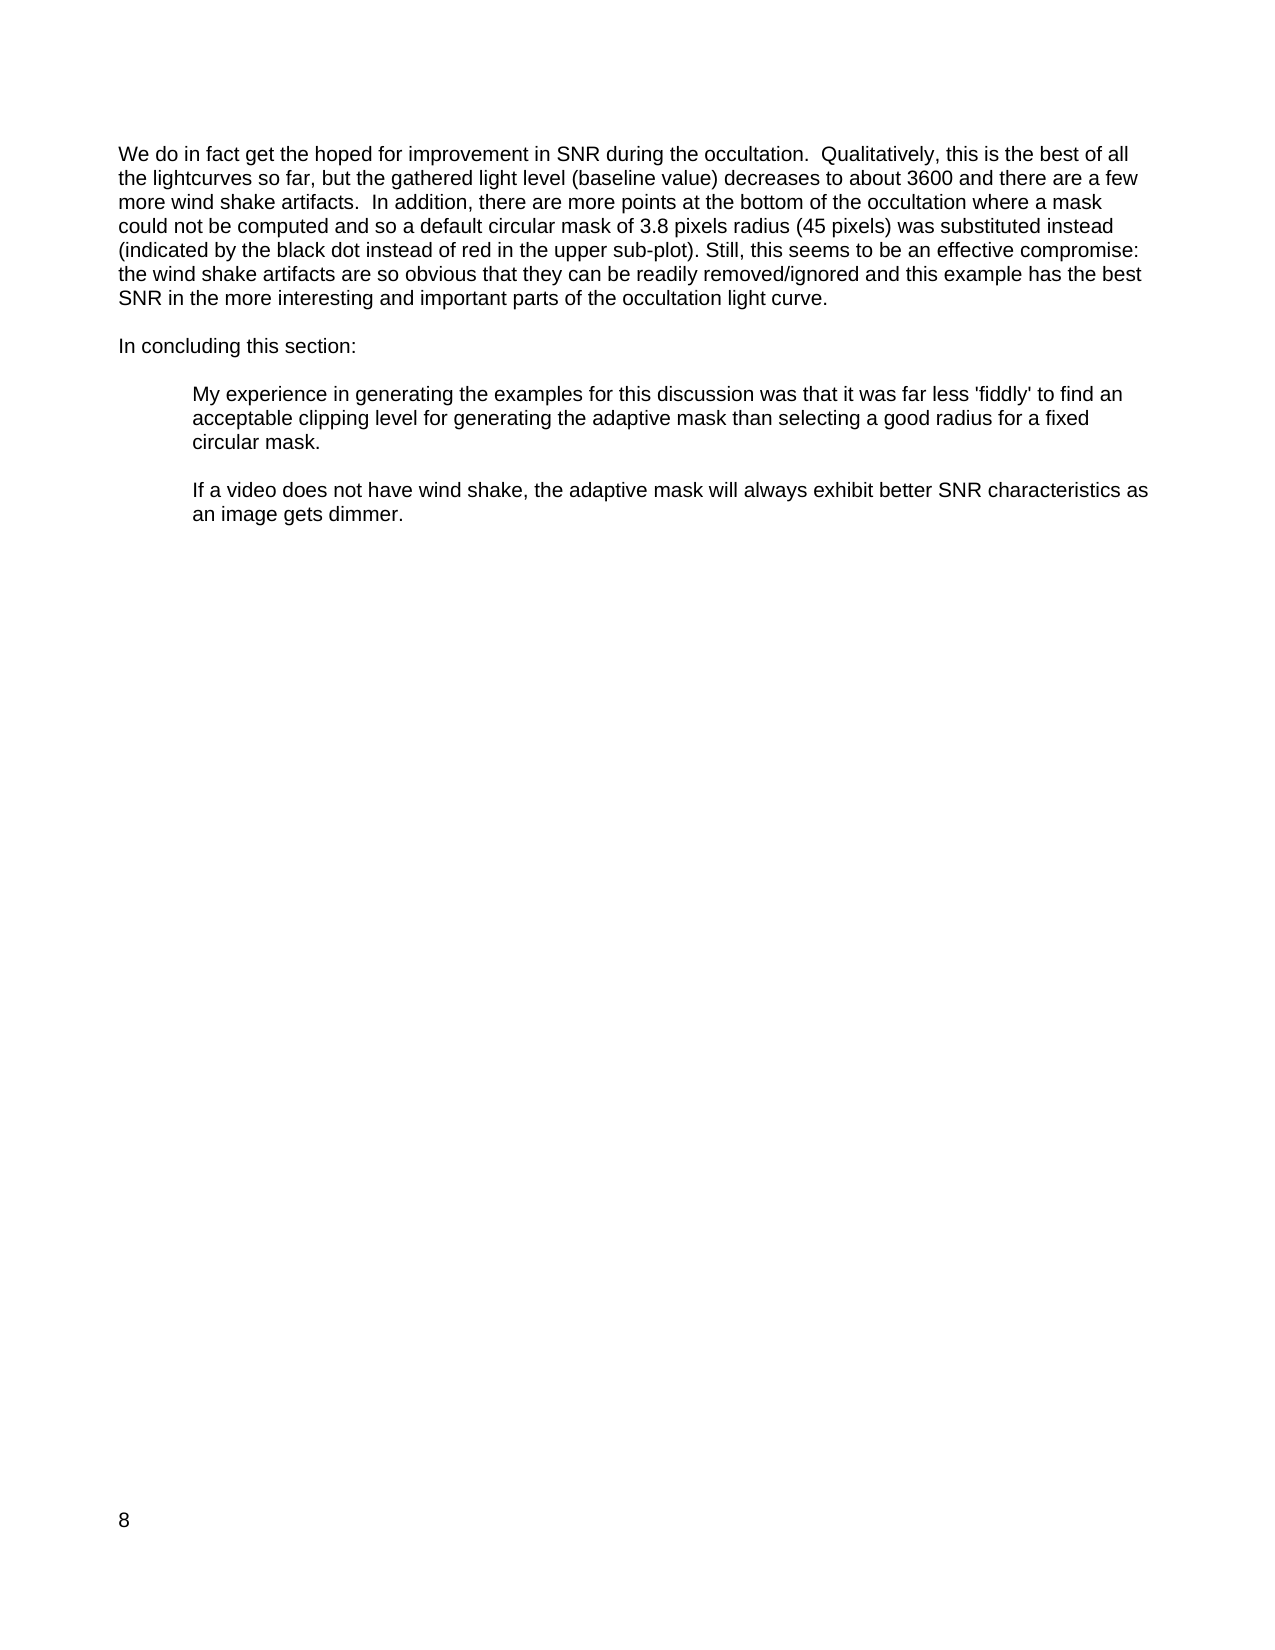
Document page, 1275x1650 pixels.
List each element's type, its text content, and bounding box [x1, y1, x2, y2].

text We do in fact get the hoped for improvement in SNR during the occultation. Qualitatively, this is the best of all the lightcurves so far, but the gathered light level (baseline value) decreases to about 3600 and there are a few more wind shake artifacts. In addition, there are more points at the bottom of the occultation where a mask could not be computed and so a default circular mask of 3.8 pixels radius (45 pixels) was substituted instead (indicated by the black dot instead of red in the upper sub-plot). Still, this seems to be an effective compromise: the wind shake artifacts are so obvious that they can be readily removed/ignored and this example has the best SNR in the more interesting and important parts of the occultation light curve. [118, 142, 1157, 310]
text In concluding this section: [118, 334, 1157, 358]
text If a video does not have wind shake, the adaptive mask will always exhibit better SNR characteristics as an image gets dimmer. [192, 477, 1157, 525]
text My experience in generating the examples for this discussion was that it was far less 'fiddly' to find an acceptable clipping level for generating the adaptive mask than selecting a good radius for a fixed circular mask. [192, 382, 1157, 453]
